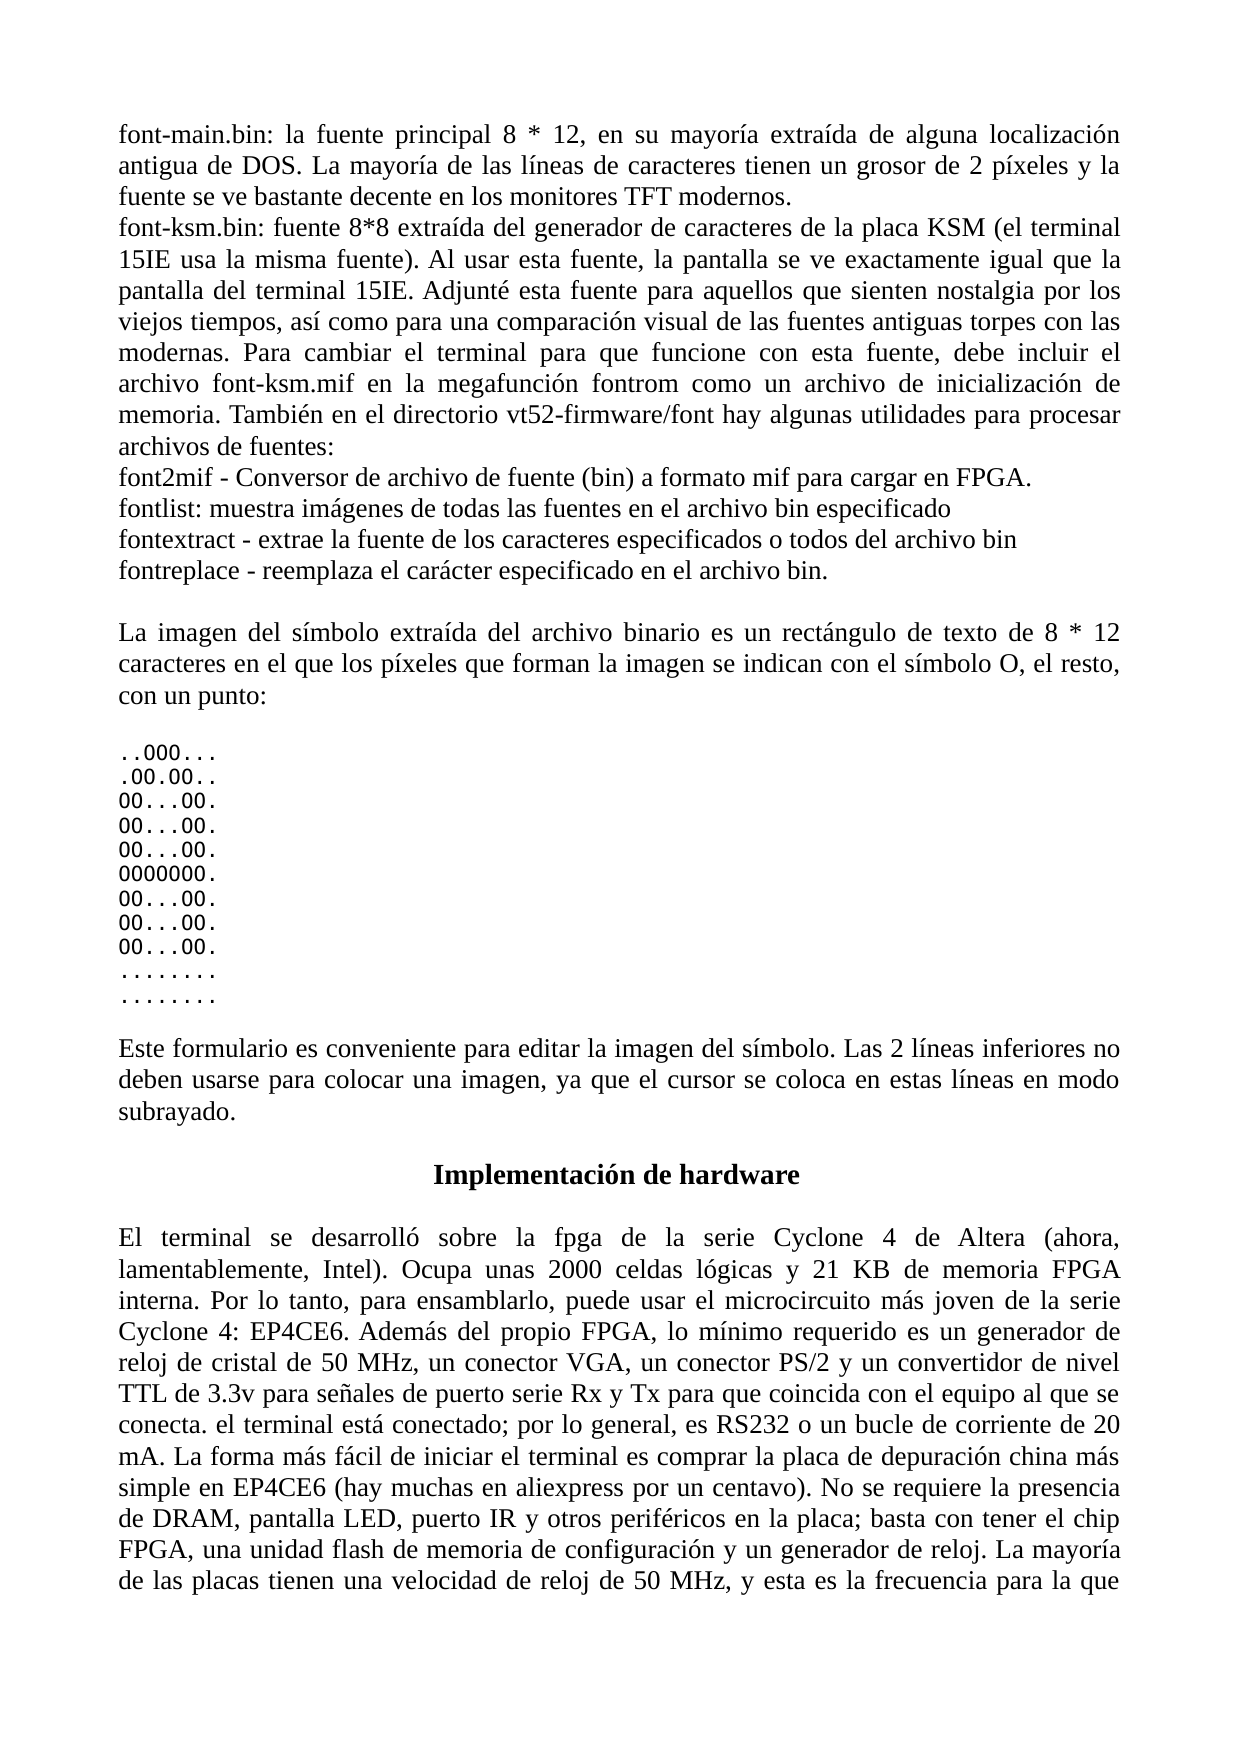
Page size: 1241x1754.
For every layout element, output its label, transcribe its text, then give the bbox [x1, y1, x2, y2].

text font2mif - Conversor de archivo de fuente (bin) a formato mif para cargar en FPGA. [118, 461, 1122, 492]
text fontextract - extrae la fuente de los caracteres especificados o todos del archivo bin [118, 523, 1122, 554]
text OO...OO. [118, 814, 1122, 838]
text Implementación de hardware [118, 1157, 1122, 1190]
text Este formulario es conveniente para editar la imagen del símbolo. Las 2 líneas inferiores no deben usarse para colocar una imagen, ya que el cursor se coloca en estas líneas en modo subrayado. [118, 1032, 1122, 1126]
text OO...OO. [118, 838, 1122, 862]
text La imagen del símbolo extraída del archivo binario es un rectángulo de texto de 8 * 12 caracteres en el que los píxeles que forman la imagen se indican con el símbolo O, el resto, con un punto: [118, 616, 1122, 710]
text .OO.OO.. [118, 765, 1122, 789]
text El terminal se desarrolló sobre la fpga de la serie Cyclone 4 de Altera (ahora, lamentablemente, Intel). Ocupa unas 2000 celdas lógicas y 21 KB de memoria FPGA interna. Por lo tanto, para ensamblarlo, puede usar el microcircuito más joven de la serie Cyclone 4: EP4CE6. Además del propio FPGA, lo mínimo requerido es un generador de reloj de cristal de 50 MHz, un conector VGA, un conector PS/2 y un convertidor de nivel TTL de 3.3v para señales de puerto serie Rx y Tx para que coincida con el equipo al que se conecta. el terminal está conectado; por lo general, es RS232 o un bucle de corriente de 20 mA. La forma más fácil de iniciar el terminal es comprar la placa de depuración china más simple en EP4CE6 (hay muchas en aliexpress por un centavo). No se requiere la presencia de DRAM, pantalla LED, puerto IR y otros periféricos en la placa; basta con tener el chip FPGA, una unidad flash de memoria de configuración y un generador de reloj. La mayoría de las placas tienen una velocidad de reloj de 50 MHz, y esta es la frecuencia para la que [118, 1222, 1122, 1595]
text font-ksm.bin: fuente 8*8 extraída del generador de caracteres de la placa KSM (el terminal 15IE usa la misma fuente). Al usar esta fuente, la pantalla se ve exactamente igual que la pantalla del terminal 15IE. Adjunté esta fuente para aquellos que sienten nostalgia por los viejos tiempos, así como para una comparación visual de las fuentes antiguas torpes con las modernas. Para cambiar el terminal para que funcione con esta fuente, debe incluir el archivo font-ksm.mif en la megafunción fontrom como un archivo de inicialización de memoria. También en el directorio vt52-firmware/font hay algunas utilidades para procesar archivos de fuentes: [118, 212, 1122, 461]
text OO...OO. [118, 911, 1122, 935]
text fontlist: muestra imágenes de todas las fuentes en el archivo bin especificado [118, 492, 1122, 523]
text OO...OO. [118, 789, 1122, 814]
text OO...OO. [118, 887, 1122, 911]
text OOOOOOO. [118, 862, 1122, 887]
text ........ [118, 959, 1122, 984]
text font-main.bin: la fuente principal 8 * 12, en su mayoría extraída de alguna localización antigua de DOS. La mayoría de las líneas de caracteres tienen un grosor de 2 píxeles y la fuente se ve bastante decente en los monitores TFT modernos. [118, 118, 1122, 212]
text ..OOO... [118, 741, 1122, 765]
text OO...OO. [118, 935, 1122, 959]
text fontreplace - reemplaza el carácter especificado en el archivo bin. [118, 554, 1122, 585]
text ........ [118, 984, 1122, 1008]
